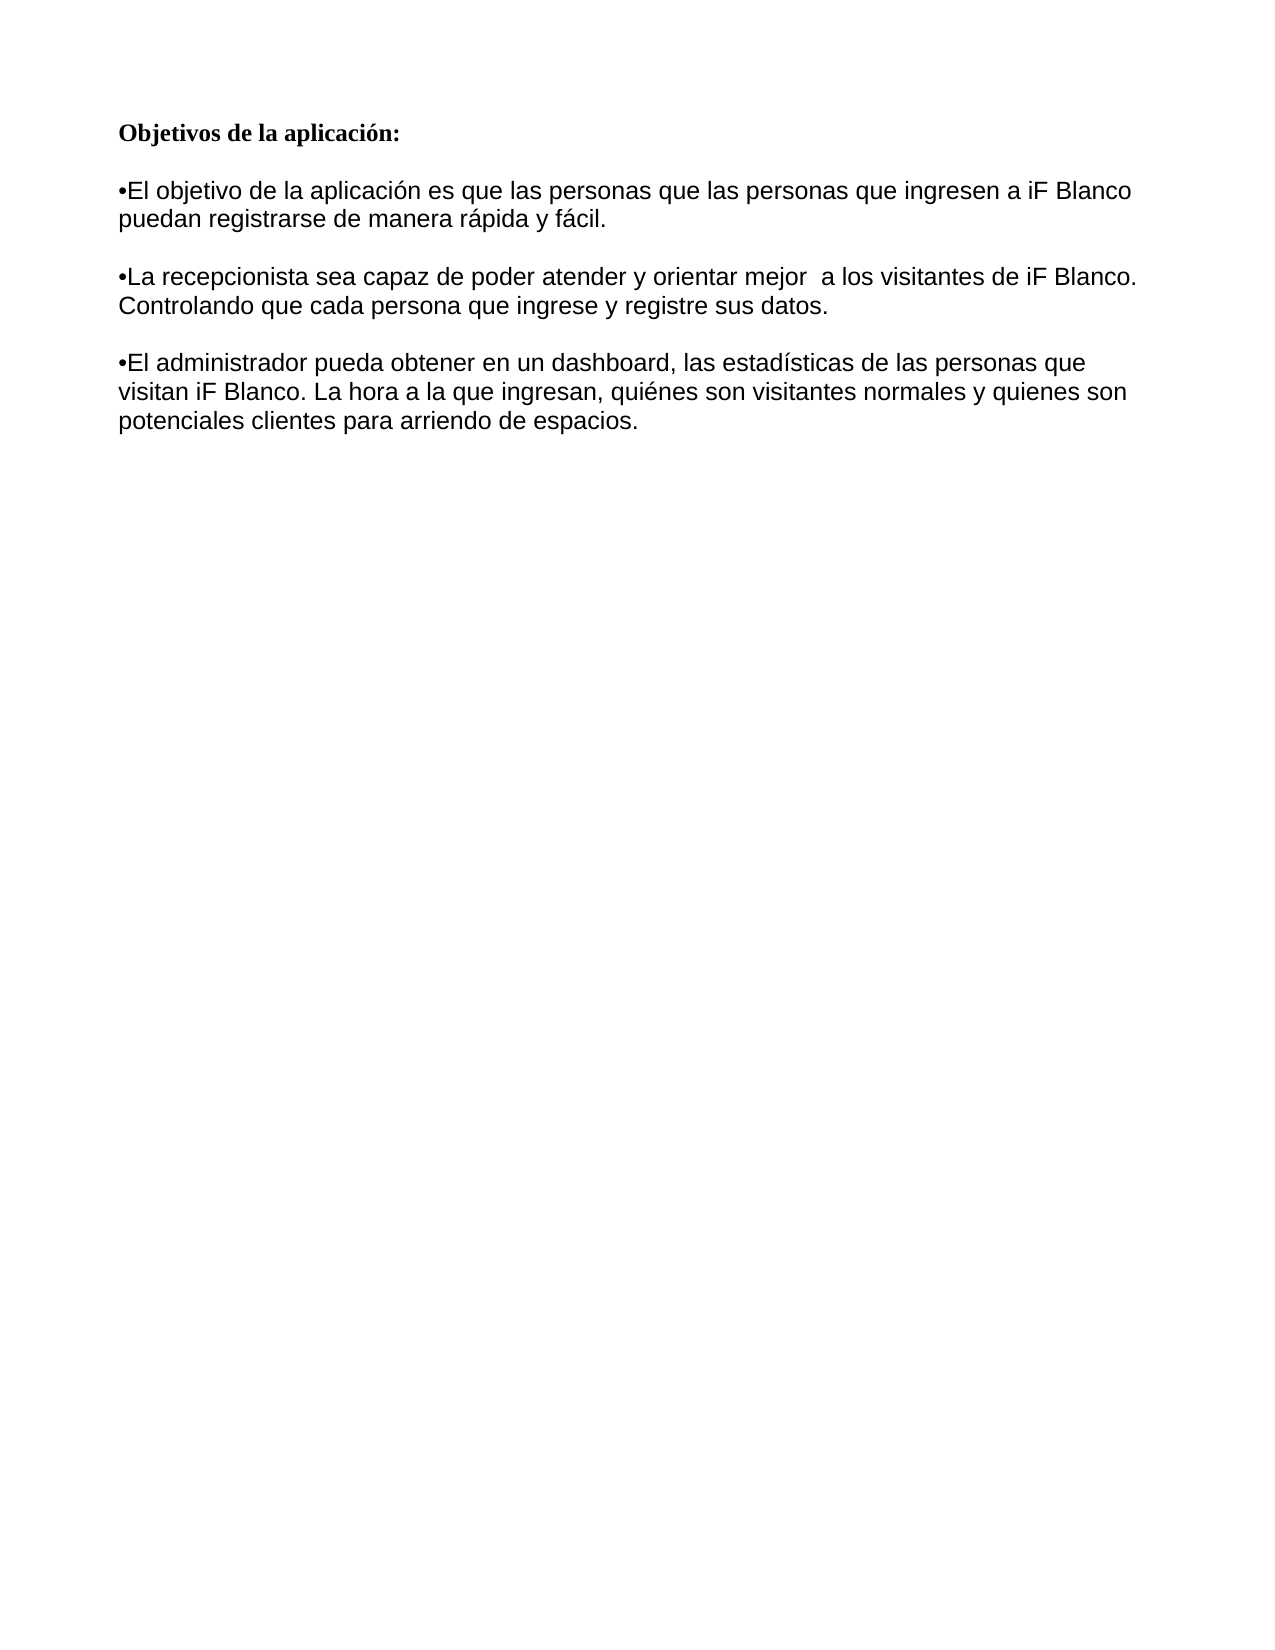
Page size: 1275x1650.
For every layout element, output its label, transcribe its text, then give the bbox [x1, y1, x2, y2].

text •El administrador pueda obtener en un dashboard, las estadísticas de las personas que visitan iF Blanco. La hora a la que ingresan, quiénes son visitantes normales y quienes son potenciales clientes para arriendo de espacios. [118, 348, 1157, 434]
text Objetivos de la aplicación: [118, 118, 1157, 147]
text •El objetivo de la aplicación es que las personas que las personas que ingresen a iF Blanco puedan registrarse de manera rápida y fácil. [118, 176, 1157, 233]
text •La recepcionista sea capaz de poder atender y orientar mejor a los visitantes de iF Blanco. Controlando que cada persona que ingrese y registre sus datos. [118, 262, 1157, 319]
